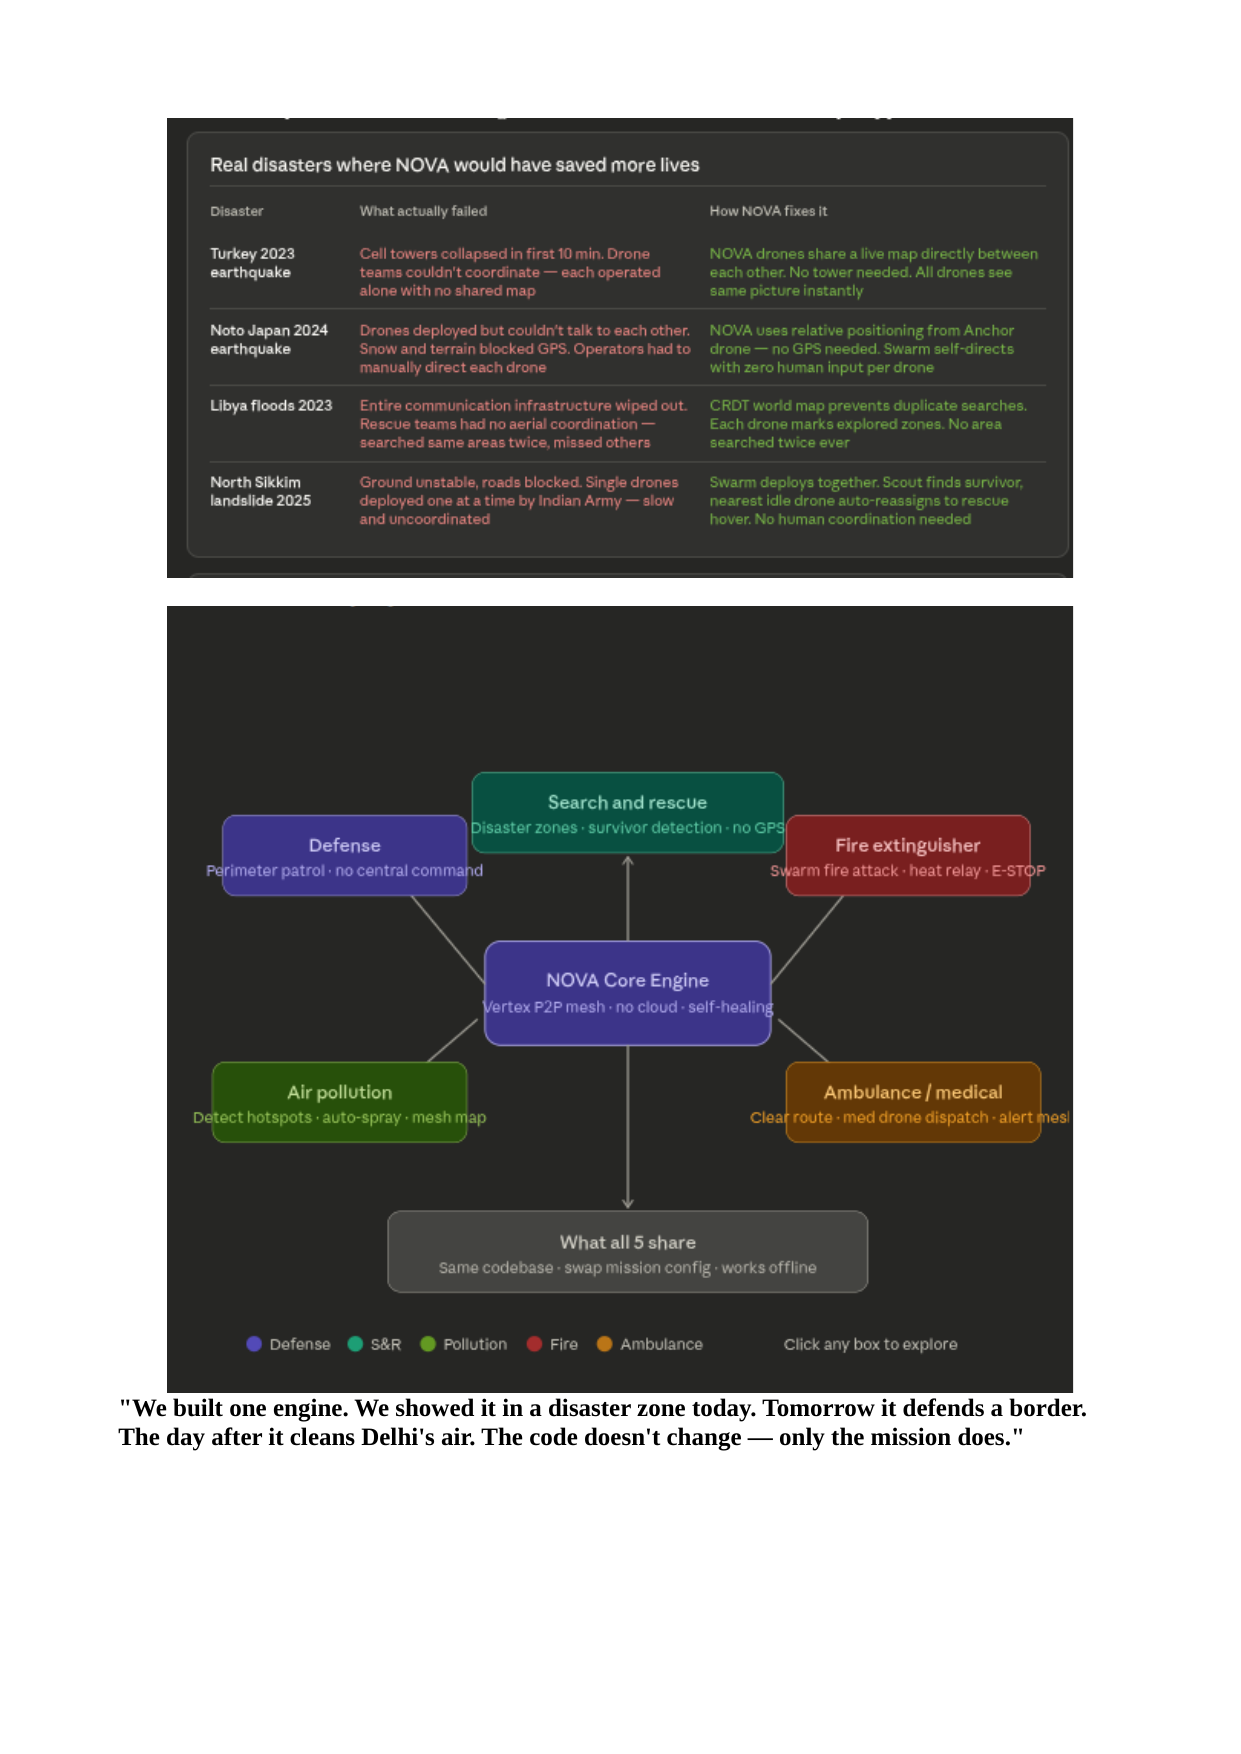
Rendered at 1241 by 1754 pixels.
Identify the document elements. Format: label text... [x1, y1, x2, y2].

picture [167, 606, 1074, 1393]
picture [167, 118, 1074, 578]
text "We built one engine. We showed it in a disaster zone today. Tomorrow it defends a border. The day after it cleans Delhi's air. The code doesn't change — only the mission does." [118, 606, 1122, 1450]
